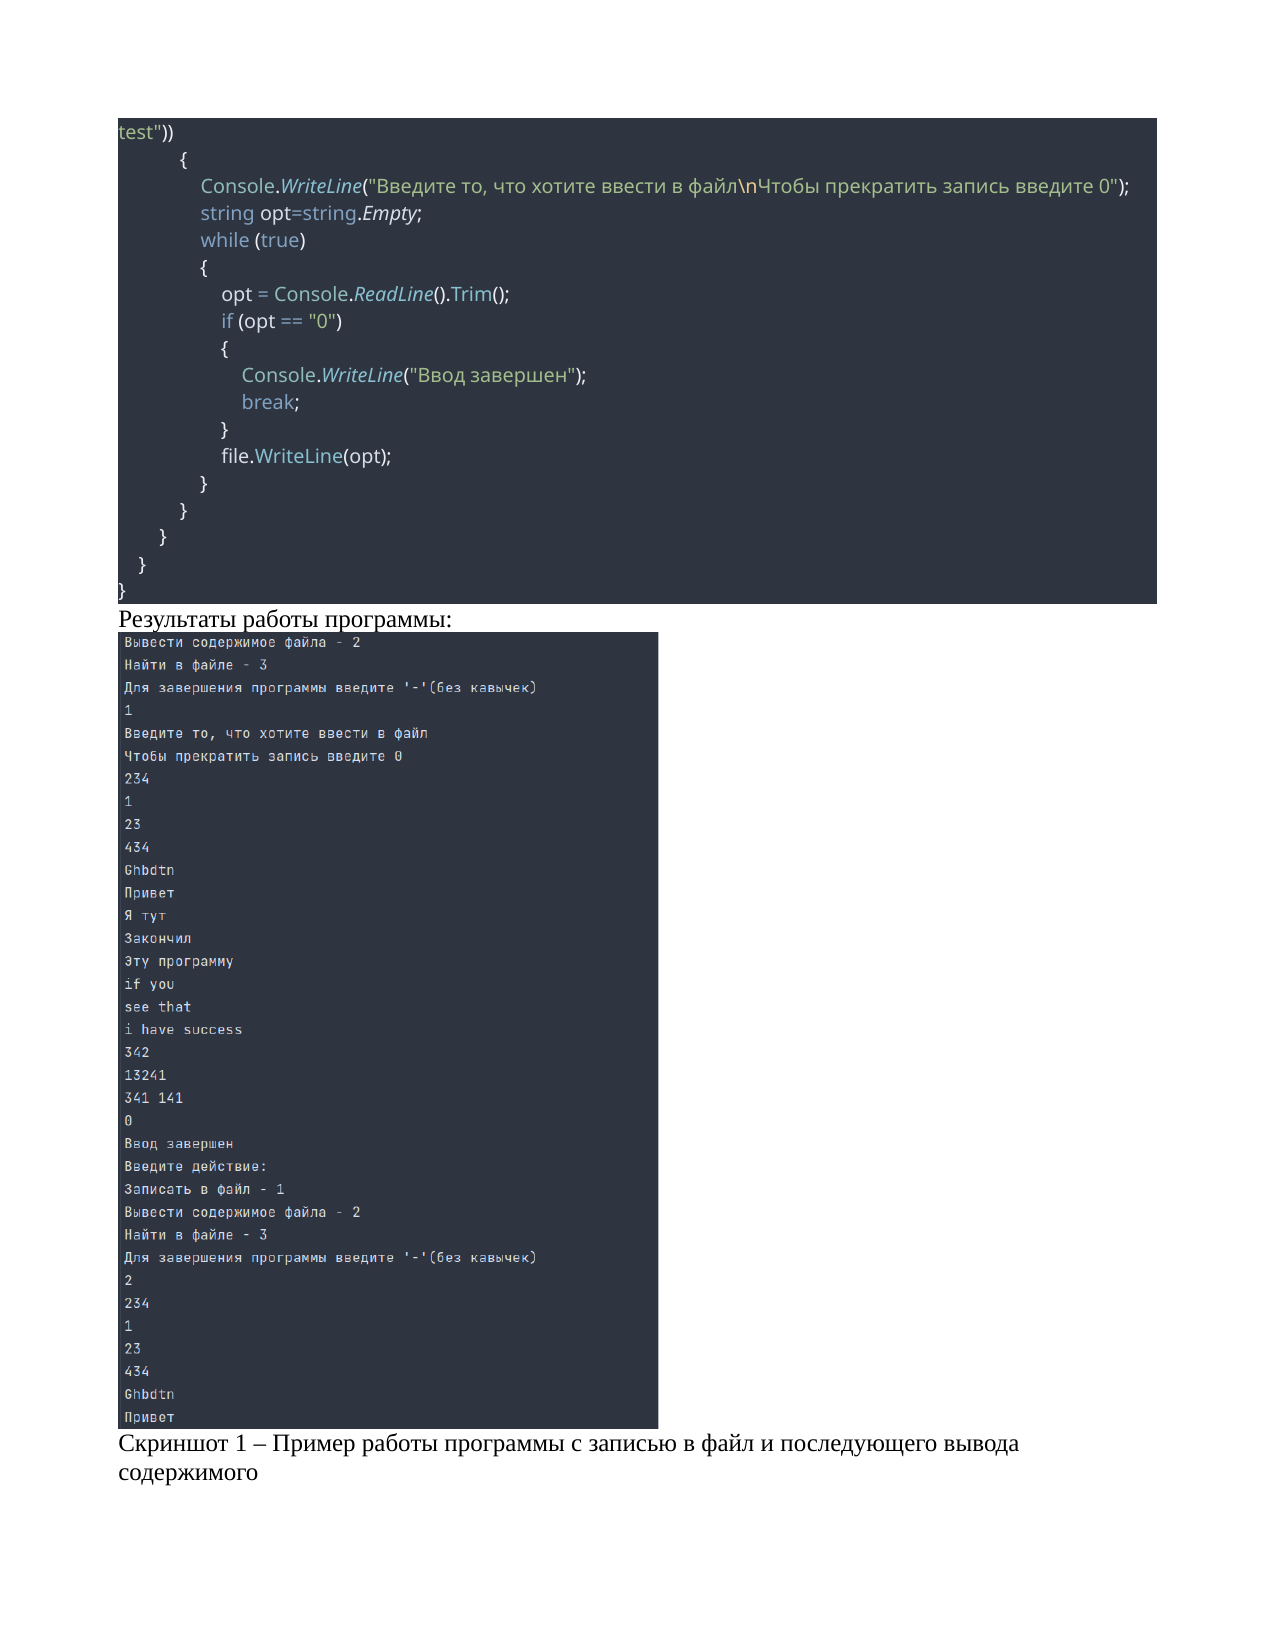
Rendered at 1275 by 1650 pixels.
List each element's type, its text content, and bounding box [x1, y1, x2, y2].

text Результаты работы программы: [118, 604, 1157, 632]
text Скриншот 1 – Пример работы программы с записью в файл и последующего вывода содержимого [118, 1428, 1157, 1486]
picture [118, 632, 659, 1429]
text test")) { Console.WriteLine("Введите то, что хотите ввести в файл\nЧтобы прекратить запись введите 0"); string opt=string.Empty; while (true) { opt = Console.ReadLine().Trim(); if (opt == "0") { Console.WriteLine("Ввод завершен"); break; } file.WriteLine(opt); } } } } } [118, 118, 1157, 604]
